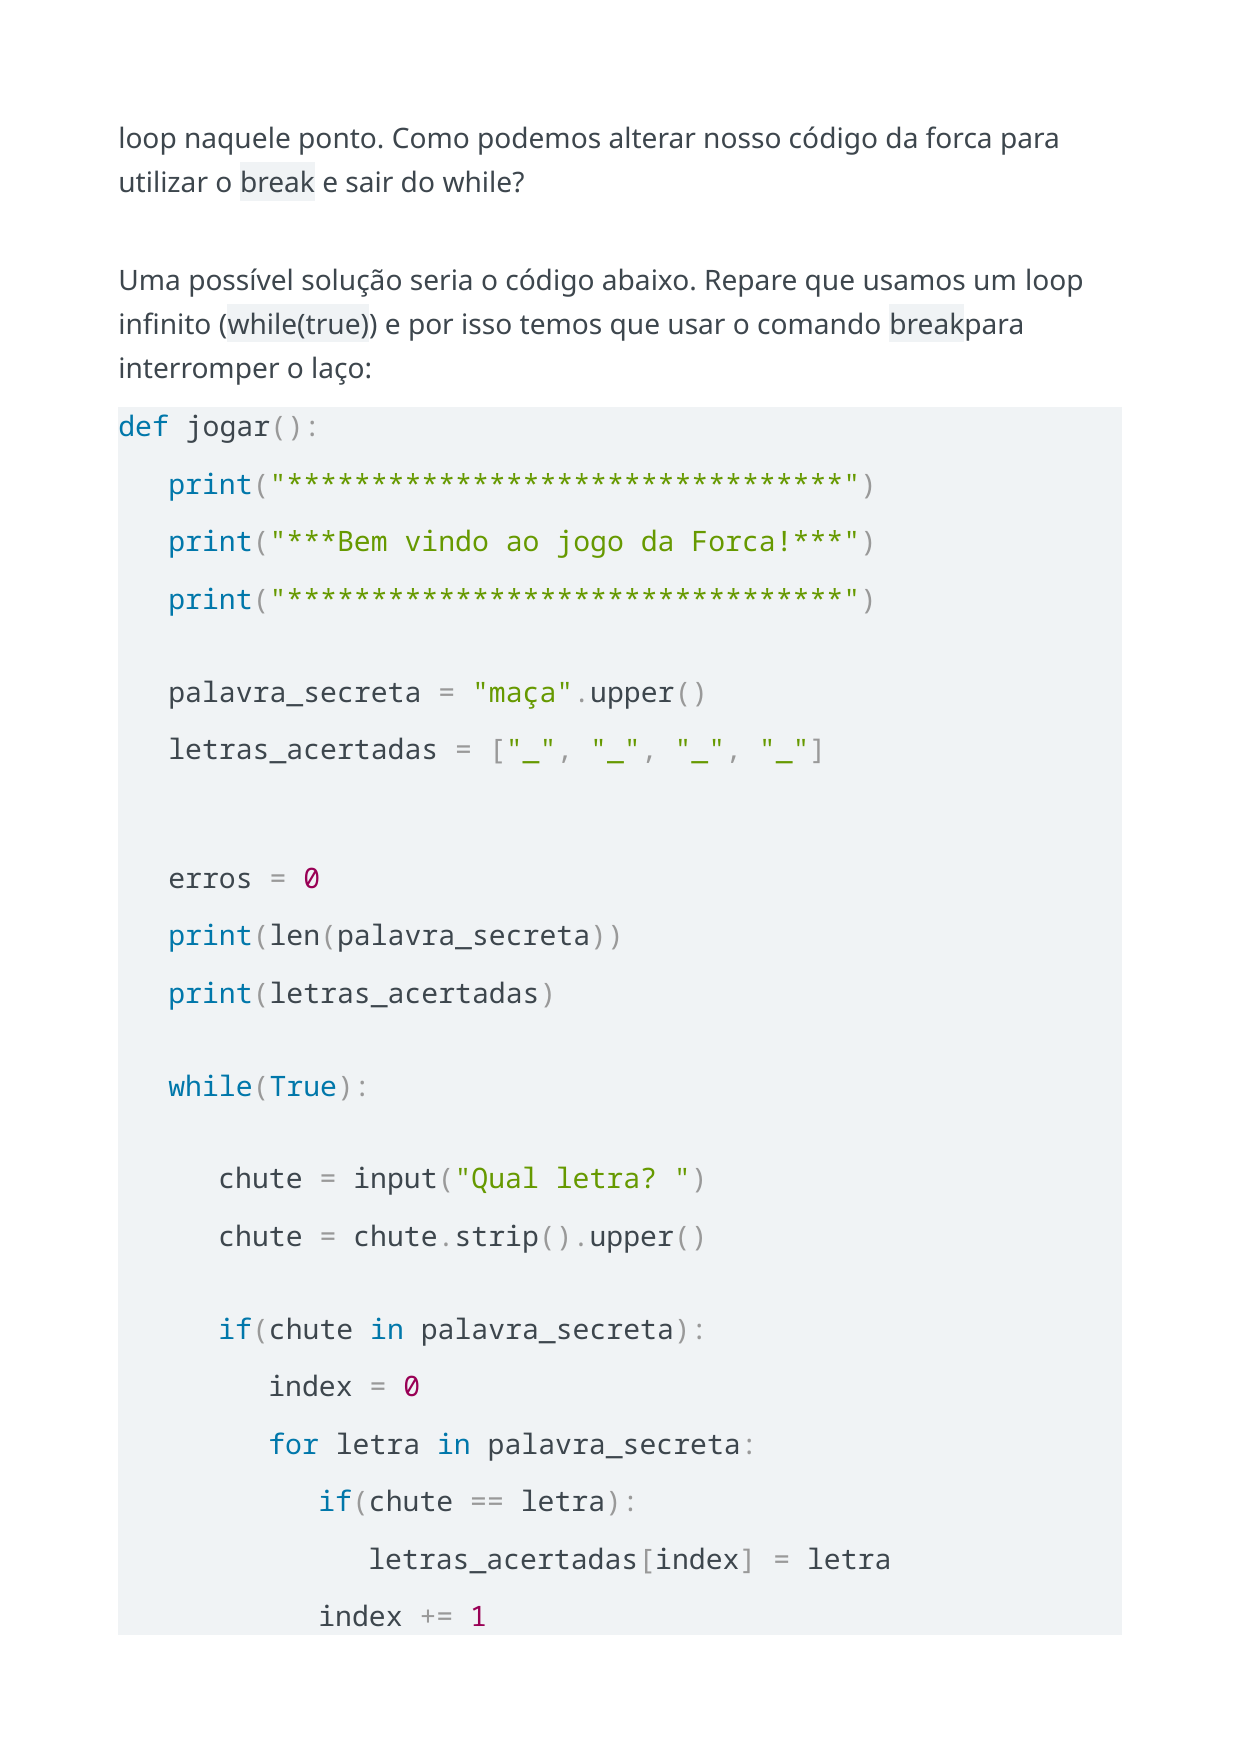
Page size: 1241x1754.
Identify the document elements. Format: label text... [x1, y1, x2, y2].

text Uma possível solução seria o código abaixo. Repare que usamos um loop infinito (while(true)) e por isso temos que usar o comando breakpara interromper o laço: [118, 260, 1122, 386]
text def jogar(): [118, 407, 1122, 445]
text print("*********************************") [118, 464, 1122, 503]
text print("***Bem vindo ao jogo da Forca!***") [118, 522, 1122, 560]
text index += 1 [118, 1597, 1122, 1635]
text for letra in palavra_secreta: [118, 1424, 1122, 1463]
text print(len(palavra_secreta)) [118, 916, 1122, 954]
text if(chute in palavra_secreta): [118, 1309, 1122, 1348]
text loop naquele ponto. Como podemos alterar nosso código da forca para utilizar o break e sair do while? [118, 118, 1122, 201]
text chute = input("Qual letra? ") [118, 1159, 1122, 1197]
text chute = chute.strip().upper() [118, 1216, 1122, 1255]
text while(True): [118, 1066, 1122, 1104]
text erros = 0 [118, 858, 1122, 896]
text palavra_secreta = "maça".upper() [118, 672, 1122, 711]
text index = 0 [118, 1367, 1122, 1405]
text letras_acertadas[index] = letra [118, 1539, 1122, 1578]
text print("*********************************") [118, 579, 1122, 618]
text if(chute == letra): [118, 1482, 1122, 1520]
text print(letras_acertadas) [118, 973, 1122, 1011]
text letras_acertadas = ["_", "_", "_", "_"] [118, 730, 1122, 768]
